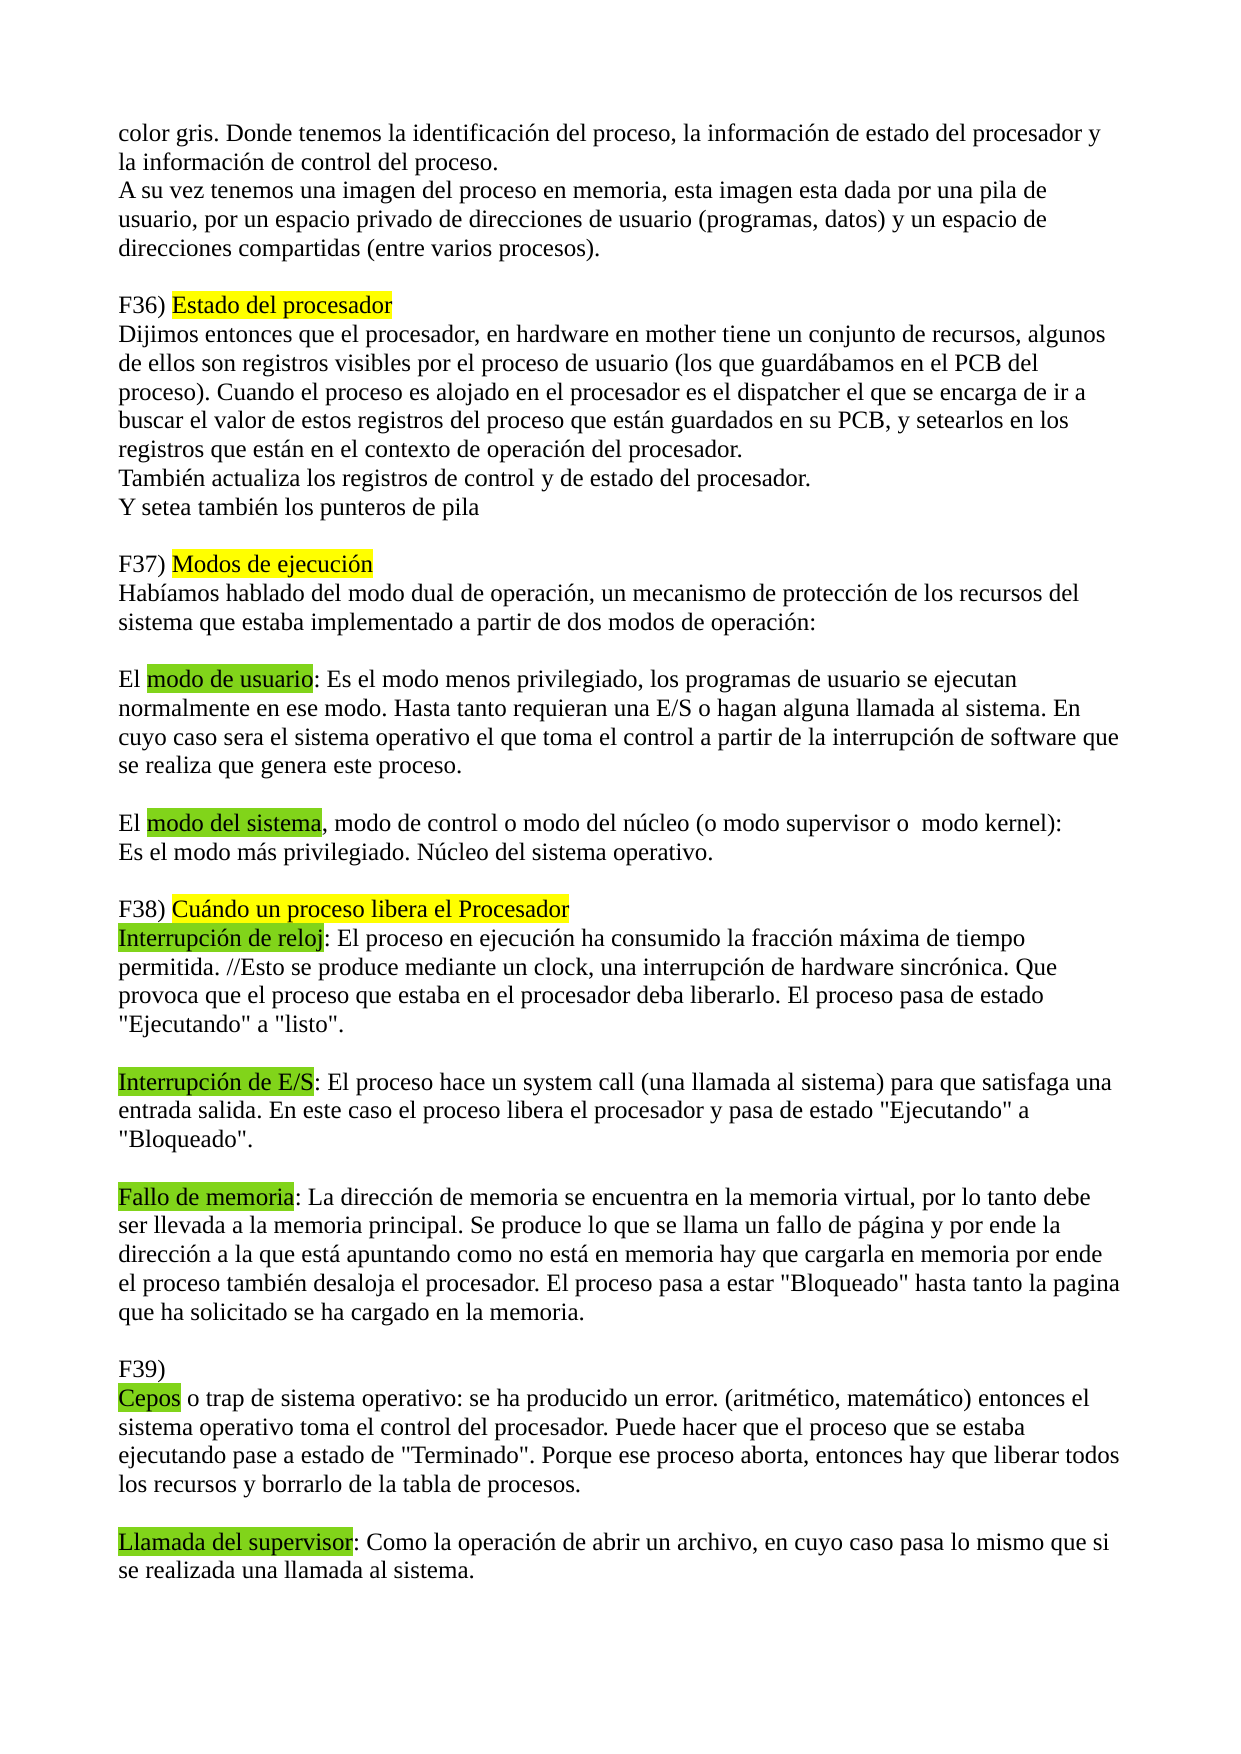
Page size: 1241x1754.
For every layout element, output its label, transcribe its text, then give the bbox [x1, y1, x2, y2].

text F37) Modos de ejecución [118, 549, 1122, 578]
text Cepos o trap de sistema operativo: se ha producido un error. (aritmético, matemático) entonces el sistema operativo toma el control del procesador. Puede hacer que el proceso que se estaba ejecutando pase a estado de "Terminado". Porque ese proceso aborta, entonces hay que liberar todos los recursos y borrarlo de la tabla de procesos. [118, 1383, 1122, 1498]
text color gris. Donde tenemos la identificación del proceso, la información de estado del procesador y la información de control del proceso. [118, 118, 1122, 176]
text Interrupción de reloj: El proceso en ejecución ha consumido la fracción máxima de tiempo permitida. //Esto se produce mediante un clock, una interrupción de hardware sincrónica. Que provoca que el proceso que estaba en el procesador deba liberarlo. El proceso pasa de estado "Ejecutando" a "listo". [118, 923, 1122, 1038]
text F38) Cuándo un proceso libera el Procesador [118, 894, 1122, 923]
text Llamada del supervisor: Como la operación de abrir un archivo, en cuyo caso pasa lo mismo que si se realizada una llamada al sistema. [118, 1527, 1122, 1584]
text Interrupción de E/S: El proceso hace un system call (una llamada al sistema) para que satisfaga una entrada salida. En este caso el proceso libera el procesador y pasa de estado "Ejecutando" a "Bloqueado". [118, 1067, 1122, 1153]
text El modo de usuario: Es el modo menos privilegiado, los programas de usuario se ejecutan normalmente en ese modo. Hasta tanto requieran una E/S o hagan alguna llamada al sistema. En cuyo caso sera el sistema operativo el que toma el control a partir de la interrupción de software que se realiza que genera este proceso. [118, 664, 1122, 779]
text Habíamos hablado del modo dual de operación, un mecanismo de protección de los recursos del sistema que estaba implementado a partir de dos modos de operación: [118, 578, 1122, 636]
text También actualiza los registros de control y de estado del procesador. [118, 463, 1122, 492]
text Dijimos entonces que el procesador, en hardware en mother tiene un conjunto de recursos, algunos de ellos son registros visibles por el proceso de usuario (los que guardábamos en el PCB del proceso). Cuando el proceso es alojado en el procesador es el dispatcher el que se encarga de ir a buscar el valor de estos registros del proceso que están guardados en su PCB, y setearlos en los registros que están en el contexto de operación del procesador. [118, 319, 1122, 463]
text A su vez tenemos una imagen del proceso en memoria, esta imagen esta dada por una pila de usuario, por un espacio privado de direcciones de usuario (programas, datos) y un espacio de direcciones compartidas (entre varios procesos). [118, 176, 1122, 262]
text El modo del sistema, modo de control o modo del núcleo (o modo supervisor o modo kernel): [118, 808, 1122, 837]
text Y setea también los punteros de pila [118, 492, 1122, 521]
text Es el modo más privilegiado. Núcleo del sistema operativo. [118, 837, 1122, 866]
text F39) [118, 1354, 1122, 1383]
text Fallo de memoria: La dirección de memoria se encuentra en la memoria virtual, por lo tanto debe ser llevada a la memoria principal. Se produce lo que se llama un fallo de página y por ende la dirección a la que está apuntando como no está en memoria hay que cargarla en memoria por ende el proceso también desaloja el procesador. El proceso pasa a estar "Bloqueado" hasta tanto la pagina que ha solicitado se ha cargado en la memoria. [118, 1182, 1122, 1326]
text F36) Estado del procesador [118, 291, 1122, 319]
